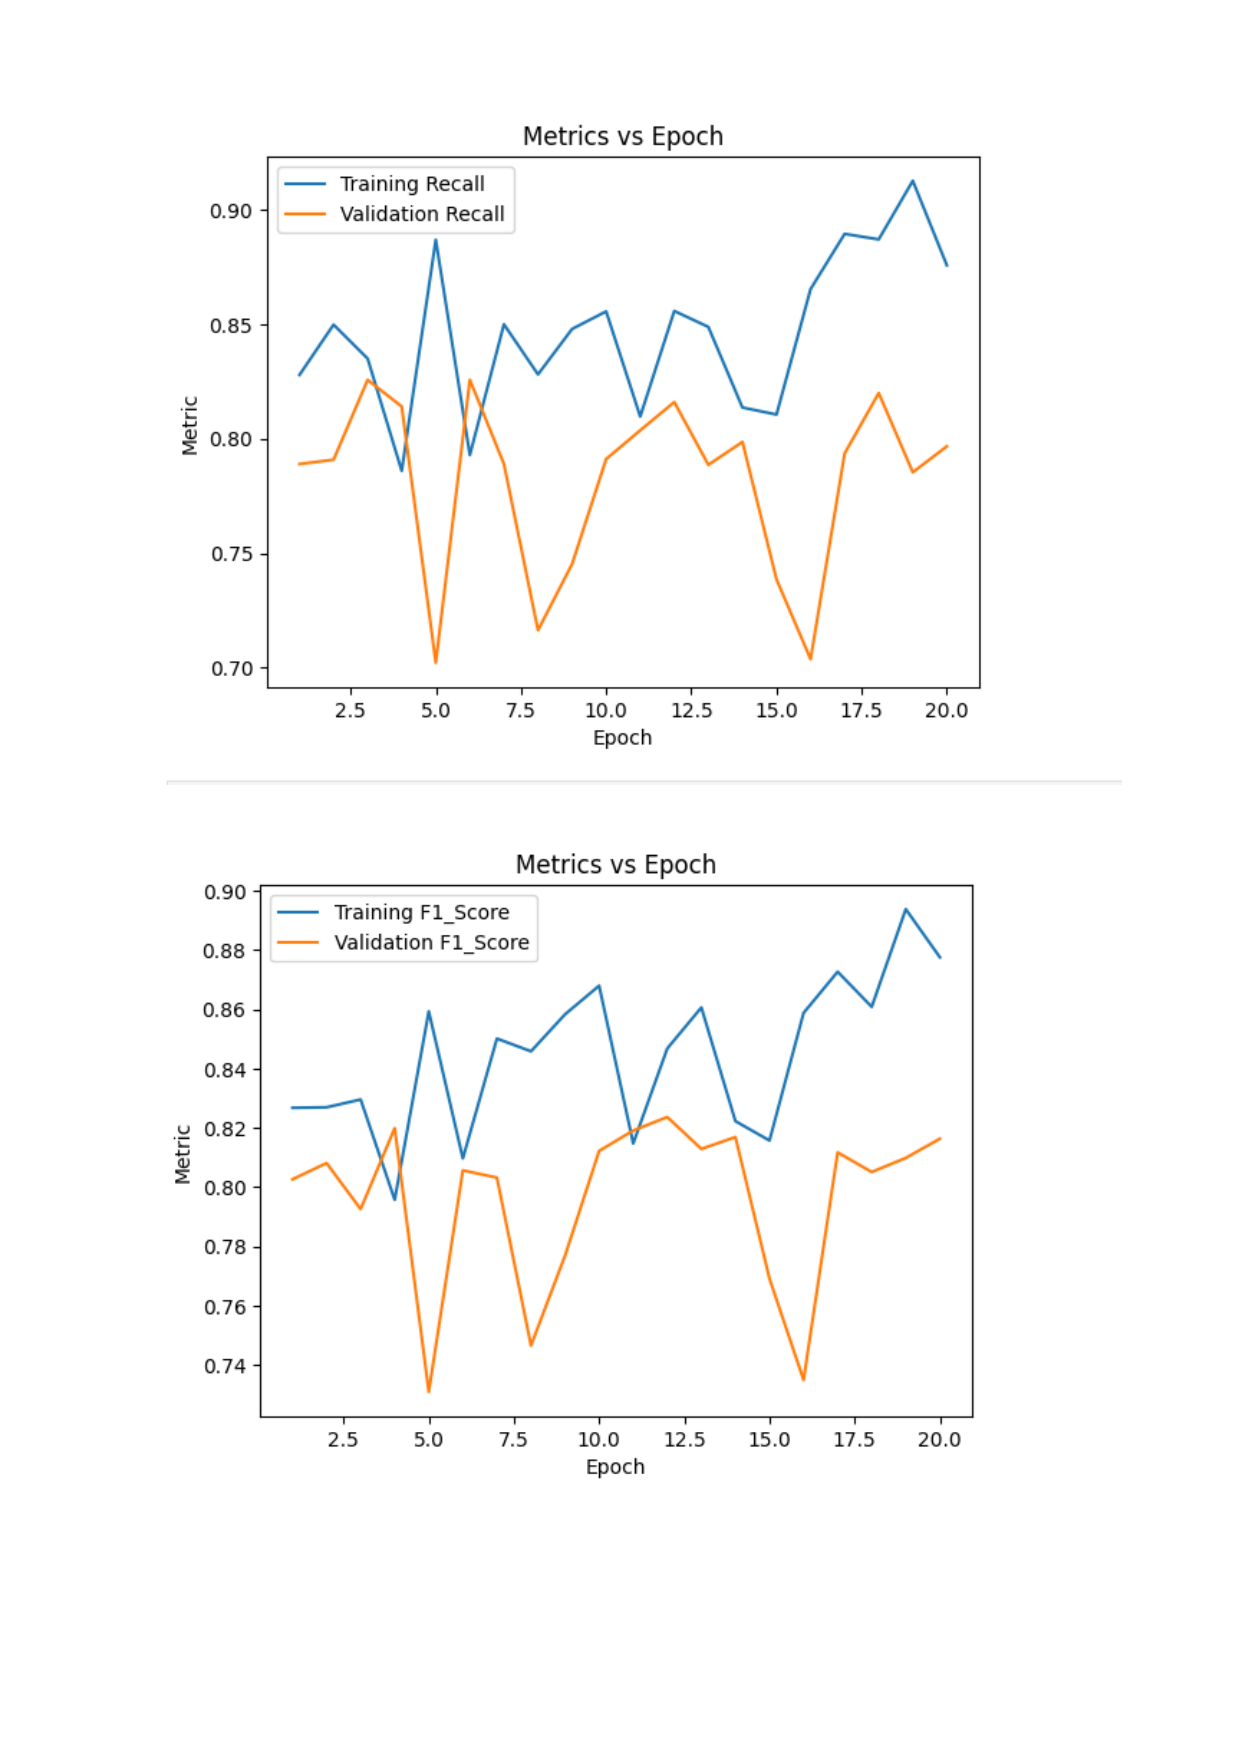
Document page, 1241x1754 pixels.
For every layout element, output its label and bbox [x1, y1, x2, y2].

picture [118, 118, 1123, 785]
picture [118, 842, 1123, 1510]
